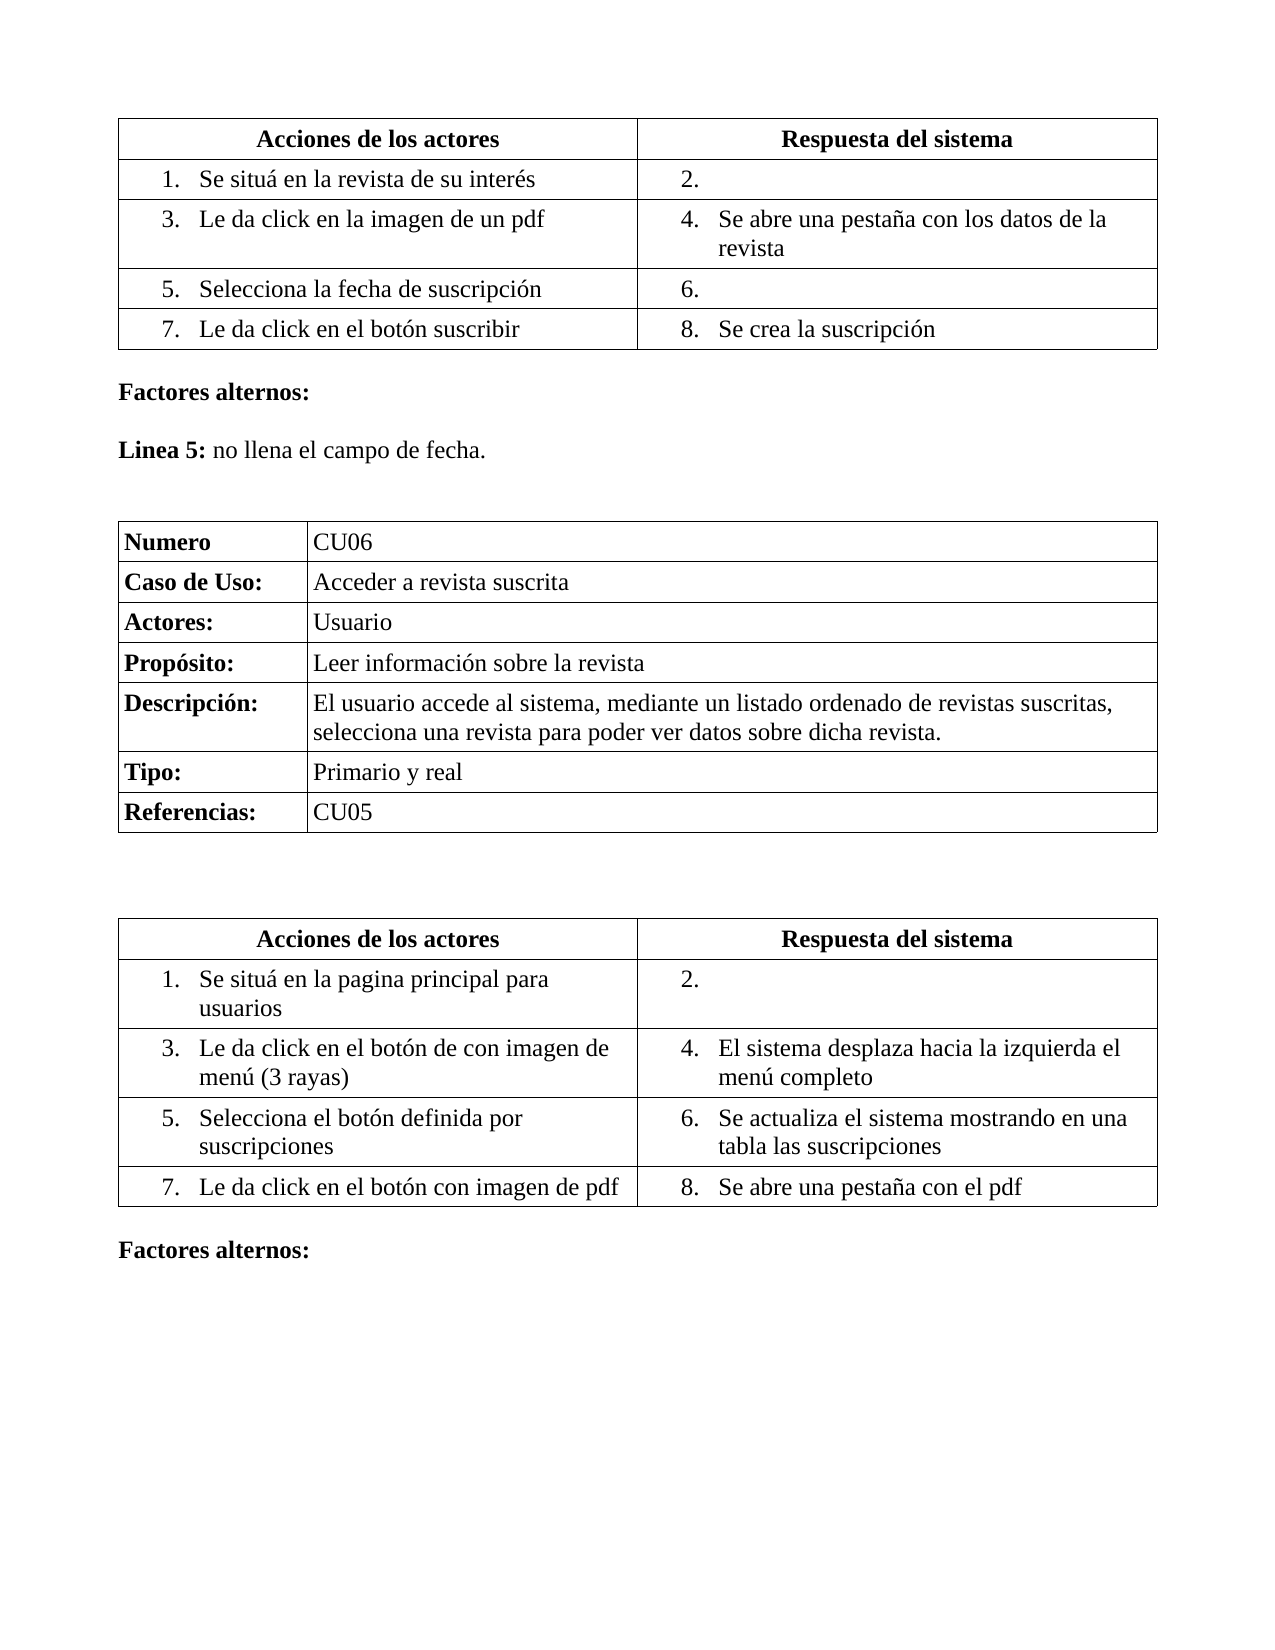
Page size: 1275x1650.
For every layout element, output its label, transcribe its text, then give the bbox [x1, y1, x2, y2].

table_cell Descripción: [119, 683, 307, 751]
table_cell Le da click en el botón con imagen de pdf [119, 1167, 637, 1206]
text Linea 5: no llena el campo de fecha. [118, 435, 1157, 463]
text Factores alternos: [118, 377, 1157, 406]
table_cell El sistema desplaza hacia la izquierda el menú completo [638, 1029, 1157, 1097]
table_cell Se situá en la revista de su interés [119, 160, 637, 199]
table_cell [638, 160, 1157, 199]
table_cell Actores: [119, 603, 307, 642]
table_header CU06 [308, 522, 1157, 561]
table_cell Propósito: [119, 643, 307, 682]
table_cell Se actualiza el sistema mostrando en una tabla las suscripciones [638, 1098, 1157, 1166]
table_cell Usuario [308, 603, 1157, 642]
table_cell Le da click en el botón de con imagen de menú (3 rayas) [119, 1029, 637, 1097]
table_cell Selecciona el botón definida por suscripciones [119, 1098, 637, 1166]
table_header Numero [119, 522, 307, 561]
table_cell Tipo: [119, 752, 307, 792]
table_cell Se abre una pestaña con los datos de la revista [638, 200, 1157, 268]
table_cell El usuario accede al sistema, mediante un listado ordenado de revistas suscritas, selecciona una revista para poder ver datos sobre dicha revista. [308, 683, 1157, 751]
table_header Respuesta del sistema [638, 919, 1157, 959]
table_cell Referencias: [119, 793, 307, 832]
table_header Acciones de los actores [119, 119, 637, 158]
table_cell Acceder a revista suscrita [308, 562, 1157, 602]
table_cell Selecciona la fecha de suscripción [119, 269, 637, 308]
table_cell Caso de Uso: [119, 562, 307, 602]
table_cell Se crea la suscripción [638, 309, 1157, 348]
table_cell Leer información sobre la revista [308, 643, 1157, 682]
table_cell Primario y real [308, 752, 1157, 792]
table_cell CU05 [308, 793, 1157, 832]
text Factores alternos: [118, 1235, 1157, 1264]
table_cell Se abre una pestaña con el pdf [638, 1167, 1157, 1206]
table_cell Le da click en la imagen de un pdf [119, 200, 637, 268]
table_cell Se situá en la pagina principal para usuarios [119, 960, 637, 1028]
table_header Respuesta del sistema [638, 119, 1157, 158]
table_cell [638, 960, 1157, 1028]
table_cell [638, 269, 1157, 308]
table_header Acciones de los actores [119, 919, 637, 959]
table_cell Le da click en el botón suscribir [119, 309, 637, 348]
